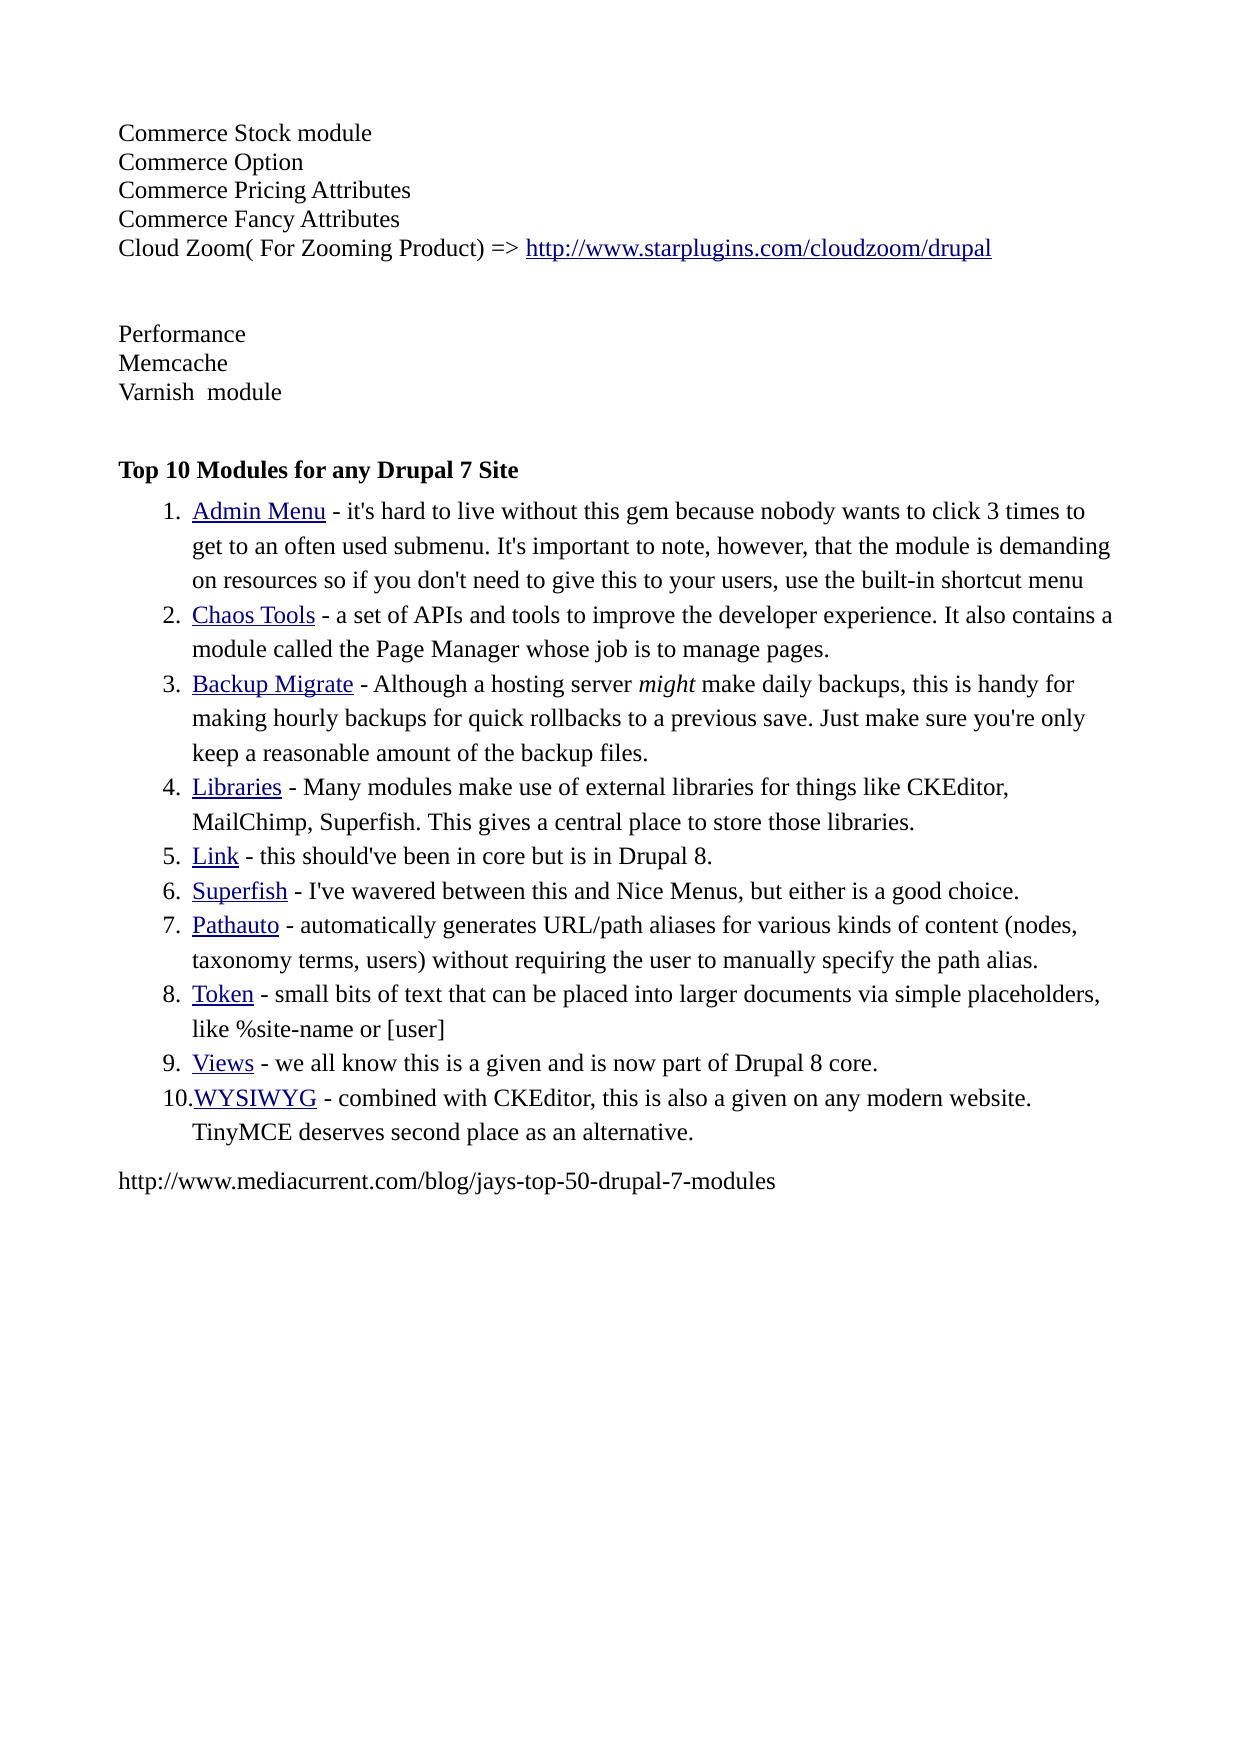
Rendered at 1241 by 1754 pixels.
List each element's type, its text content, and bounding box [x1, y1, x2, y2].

list Link - this should've been in core but is in Drupal 8. [162, 841, 1122, 870]
list Pathauto - automatically generates URL/path aliases for various kinds of content (nodes, taxonomy terms, users) without requiring the user to manually specify the path alias. [162, 910, 1122, 973]
list WYSIWYG - combined with CKEditor, this is also a given on any modern website. TinyMCE deserves second place as an alternative. [162, 1083, 1122, 1146]
text Commerce Pricing Attributes [118, 176, 1122, 204]
list Libraries - Many modules make use of external libraries for things like CKEditor, MailChimp, Superfish. This gives a central place to store those libraries. [162, 772, 1122, 836]
text Varnish module [118, 377, 1122, 406]
list Admin Menu - it's hard to live without this gem because nobody wants to click 3 times to get to an often used submenu. It's important to note, however, that the module is demanding on resources so if you don't need to give this to your users, use the built-in shortcut menu [162, 496, 1122, 594]
text http://www.mediacurrent.com/blog/jays-top-50-drupal-7-modules [118, 1166, 1122, 1195]
text Commerce Stock module [118, 118, 1122, 147]
list Views - we all know this is a given and is now part of Drupal 8 core. [162, 1048, 1122, 1077]
text Commerce Option [118, 147, 1122, 176]
text Commerce Fancy Attributes [118, 204, 1122, 233]
text Cloud Zoom( For Zooming Product) => http://www.starplugins.com/cloudzoom/drupal [118, 233, 1122, 262]
text Performance [118, 319, 1122, 348]
subtitle Top 10 Modules for any Drupal 7 Site [118, 455, 1122, 484]
list Token - small bits of text that can be placed into larger documents via simple placeholders, like %site-name or [user] [162, 979, 1122, 1042]
text Memcache [118, 348, 1122, 377]
list Superfish - I've wavered between this and Nice Menus, but either is a good choice. [162, 876, 1122, 904]
list Chaos Tools - a set of APIs and tools to improve the developer experience. It also contains a module called the Page Manager whose job is to manage pages. [162, 600, 1122, 663]
list Backup Migrate - Although a hosting server might make daily backups, this is handy for making hourly backups for quick rollbacks to a previous save. Just make sure you're only keep a reasonable amount of the backup files. [162, 669, 1122, 767]
